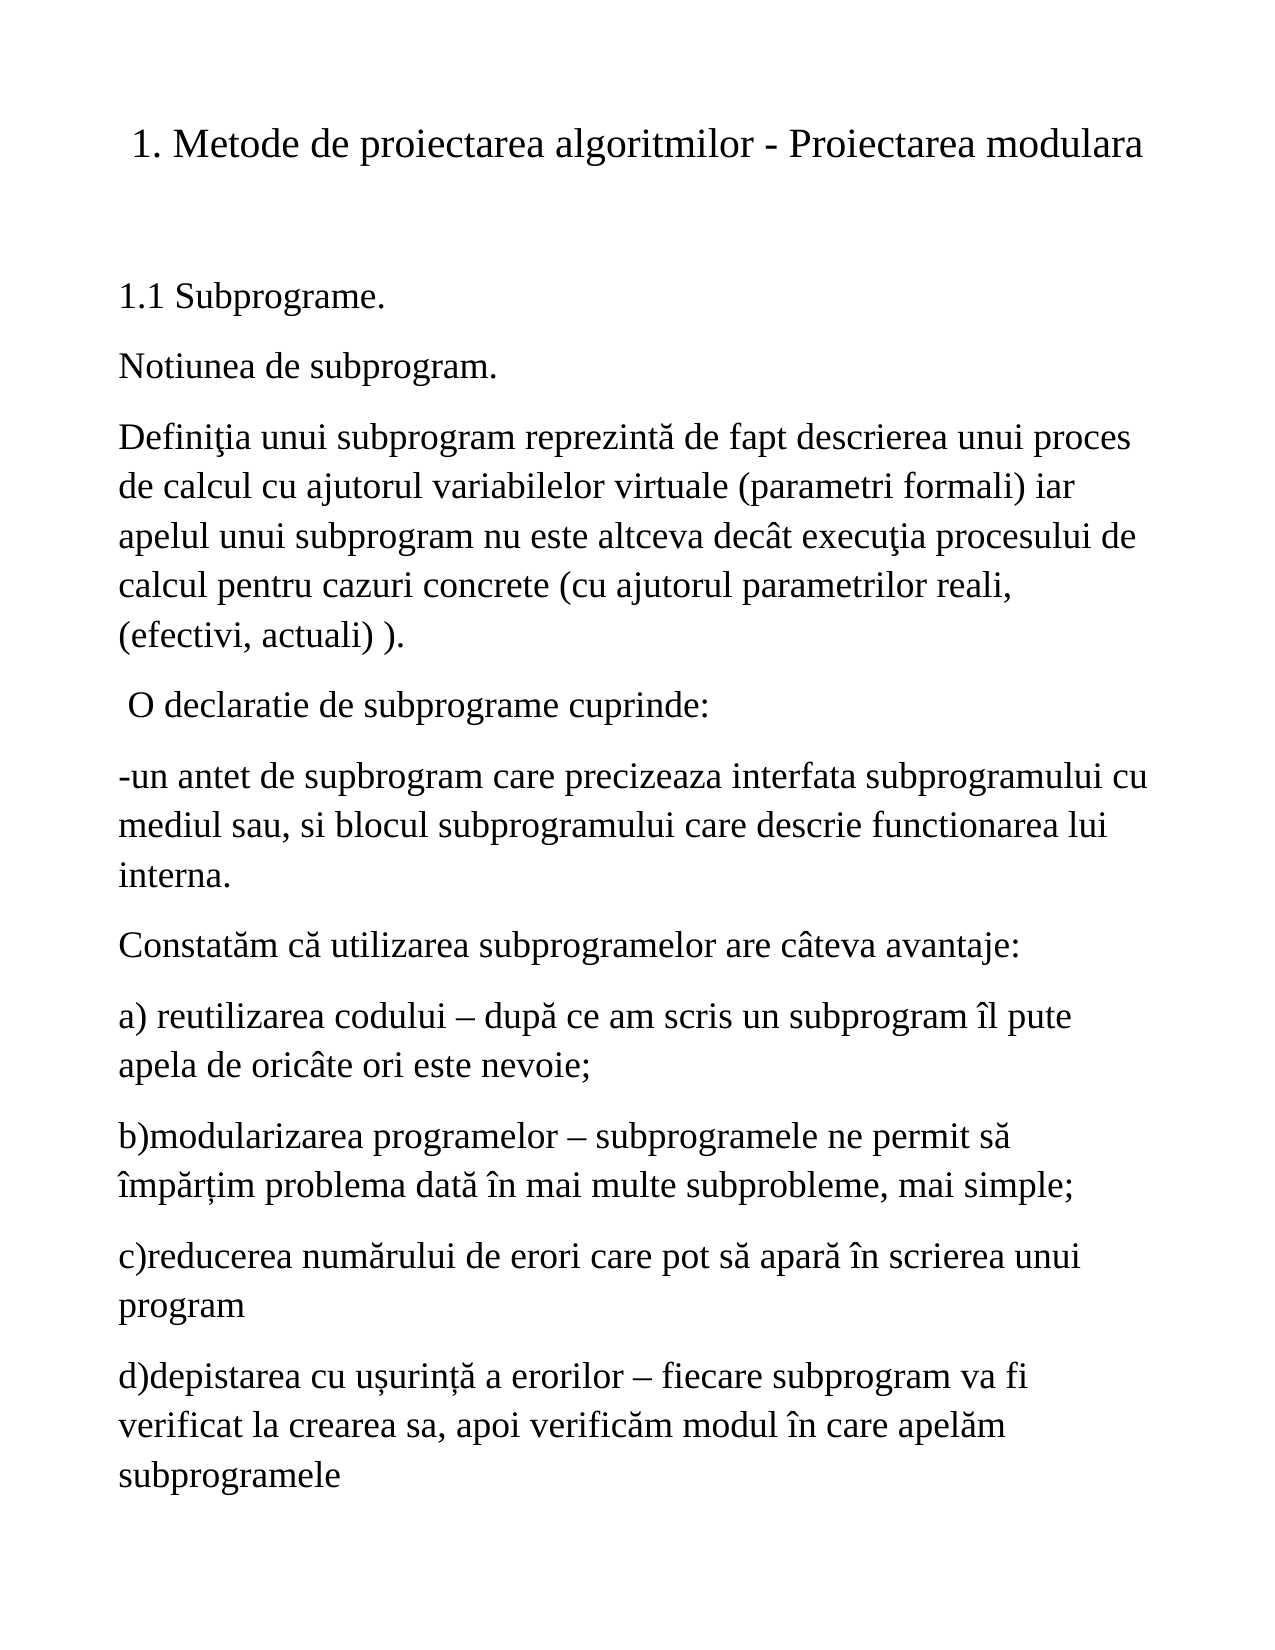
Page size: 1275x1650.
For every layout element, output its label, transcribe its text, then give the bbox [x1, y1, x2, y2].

text 1. Metode de proiectarea algoritmilor - Proiectarea modulara [118, 118, 1157, 166]
text a) reutilizarea codului – după ce am scris un subprogram îl pute apela de oricâte ori este nevoie; [118, 993, 1157, 1086]
text Notiunea de subprogram. [118, 344, 1157, 387]
text 1.1 Subprograme. [118, 273, 1157, 316]
text c)reducerea numărului de erori care pot să apară în scrierea unui program [118, 1233, 1157, 1326]
text b)modularizarea programelor – subprogramele ne permit să împărțim problema dată în mai multe subprobleme, mai simple; [118, 1113, 1157, 1206]
text d)depistarea cu ușurință a erorilor – fiecare subprogram va fi verificat la crearea sa, apoi verificăm modul în care apelăm subprogramele [118, 1353, 1157, 1496]
text -un antet de supbrogram care precizeaza interfata subprogramului cu mediul sau, si blocul subprogramului care descrie functionarea lui interna. [118, 753, 1157, 896]
text Constatăm că utilizarea subprogramelor are câteva avantaje: [118, 923, 1157, 966]
text Definiţia unui subprogram reprezintă de fapt descrierea unui proces de calcul cu ajutorul variabilelor virtuale (parametri formali) iar apelul unui subprogram nu este altceva decât execuţia procesului de calcul pentru cazuri concrete (cu ajutorul parametrilor reali, (efectivi, actuali) ). [118, 414, 1157, 656]
text O declaratie de subprograme cuprinde: [118, 683, 1157, 726]
